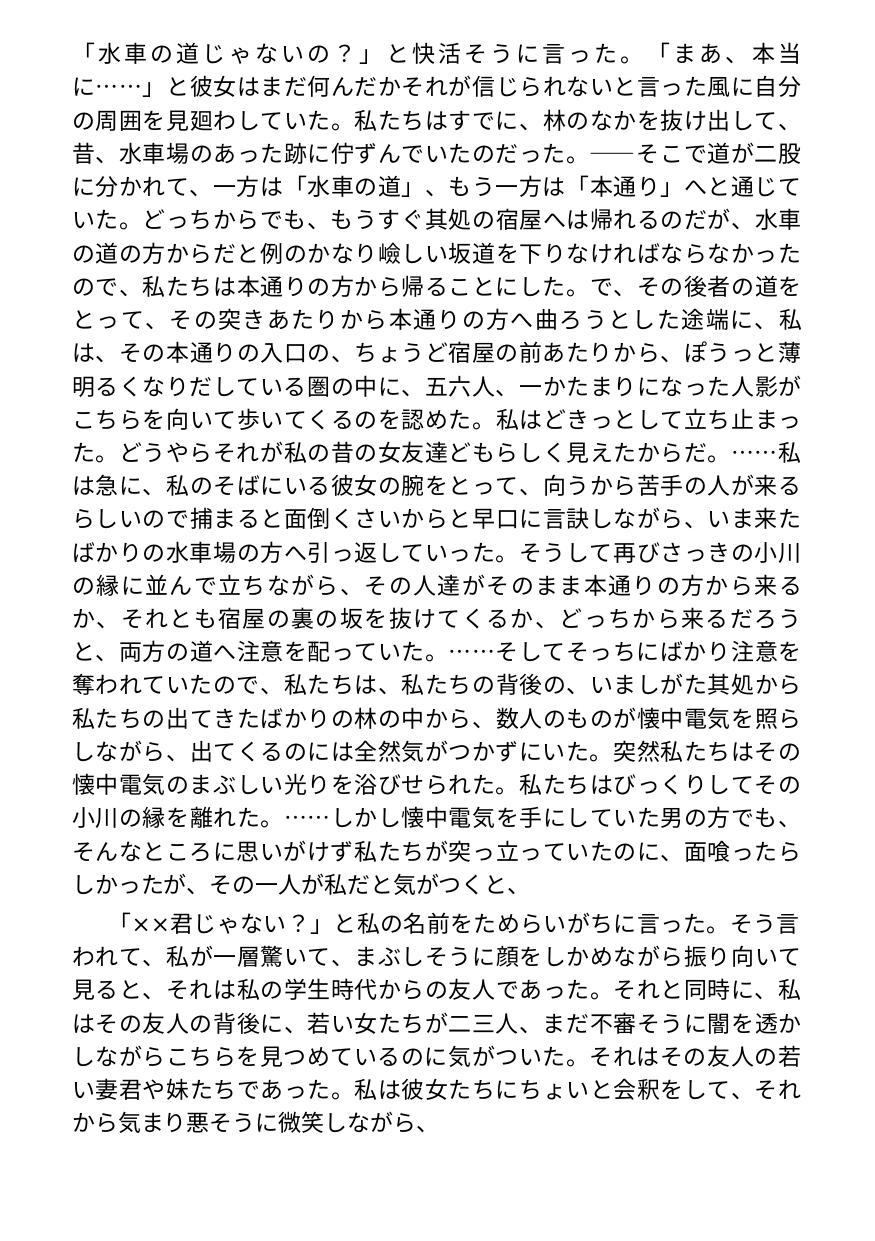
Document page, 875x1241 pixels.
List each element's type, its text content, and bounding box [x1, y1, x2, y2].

text 「××君じゃない？」と私の名前をためらいがちに言った。そう言われて、私が一層驚いて、まぶしそうに顔をしかめながら振り向いて見ると、それは私の学生時代からの友人であった。それと同時に、私はその友人の背後に、若い女たちが二三人、まだ不審そうに闇を透かしながらこちらを見つめているのに気がついた。それはその友人の若い妻君や妹たちであった。私は彼女たちにちょいと会釈をして、それから気まり悪そうに微笑しながら、 [72, 906, 802, 1138]
text 「水車の道じゃないの？」と快活そうに言った。「まあ、本当に……」と彼女はまだ何んだかそれが信じられないと言った風に自分の周囲を見廻わしていた。私たちはすでに、林のなかを抜け出して、昔、水車場のあった跡に佇ずんでいたのだった。――そこで道が二股に分かれて、一方は「水車の道」、もう一方は「本通り」へと通じていた。どっちからでも、もうすぐ其処の宿屋へは帰れるのだが、水車の道の方からだと例のかなり嶮しい坂道を下りなければならなかったので、私たちは本通りの方から帰ることにした。で、その後者の道をとって、その突きあたりから本通りの方へ曲ろうとした途端に、私は、その本通りの入口の、ちょうど宿屋の前あたりから、ぽうっと薄明るくなりだしている圏の中に、五六人、一かたまりになった人影がこちらを向いて歩いてくるのを認めた。私はどきっとして立ち止まった。どうやらそれが私の昔の女友達どもらしく見えたからだ。……私は急に、私のそばにいる彼女の腕をとって、向うから苦手の人が来るらしいので捕まると面倒くさいからと早口に言訣しながら、いま来たばかりの水車場の方へ引っ返していった。そうして再びさっきの小川の縁に並んで立ちながら、その人達がそのまま本通りの方から来るか、それとも宿屋の裏の坂を抜けてくるか、どっちから来るだろうと、両方の道へ注意を配っていた。……そしてそっちにばかり注意を奪われていたので、私たちは、私たちの背後の、いましがた其処から私たちの出てきたばかりの林の中から、数人のものが懐中電気を照らしながら、出てくるのには全然気がつかずにいた。突然私たちはその懐中電気のまぶしい光りを浴びせられた。私たちはびっくりしてその小川の縁を離れた。……しかし懐中電気を手にしていた男の方でも、そんなところに思いがけず私たちが突っ立っていたのに、面喰ったらしかったが、その一人が私だと気がつくと、 [72, 36, 802, 900]
